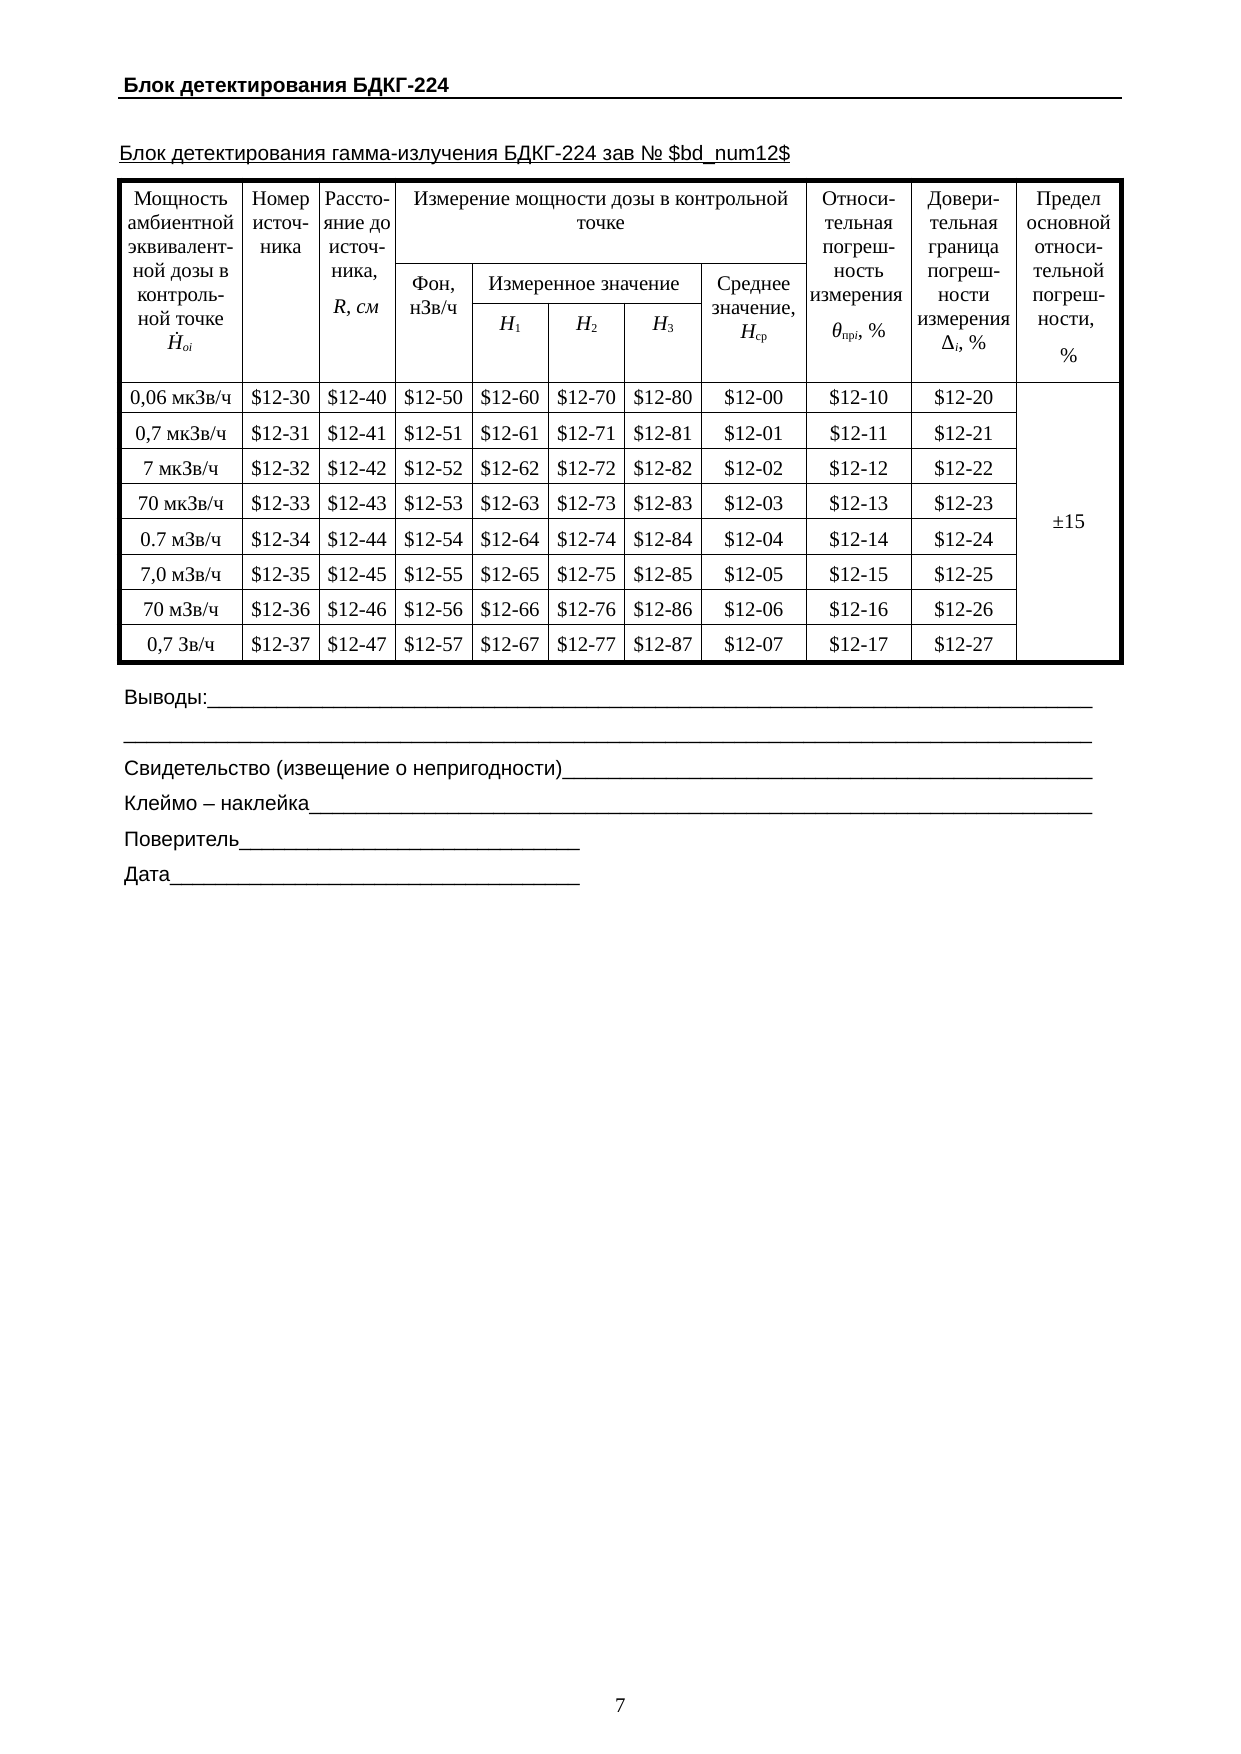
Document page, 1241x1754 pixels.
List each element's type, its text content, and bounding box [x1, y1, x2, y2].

table_cell $12-20 [912, 383, 1016, 412]
table_cell $12-65 [473, 555, 548, 589]
table_cell $12-70 [549, 383, 624, 412]
table_cell $12-02 [702, 449, 806, 483]
table_cell $12-86 [625, 590, 701, 624]
table_cell $12-77 [549, 625, 624, 659]
table_cell 70 мкЗв/ч [122, 484, 242, 518]
table_cell $12-44 [320, 519, 395, 553]
table_cell $12-03 [702, 484, 806, 518]
table_cell $12-67 [473, 625, 548, 659]
table_cell $12-71 [549, 413, 624, 448]
table_cell $12-06 [702, 590, 806, 624]
table_cell $12-55 [396, 555, 472, 589]
table_cell $12-41 [320, 413, 395, 448]
table_cell $12-43 [320, 484, 395, 518]
table_cell Относи-тельная погреш-ность измерения θпрi, % [807, 183, 911, 382]
table_cell $12-63 [473, 484, 548, 518]
table_cell $12-30 [243, 383, 319, 412]
table_cell $12-45 [320, 555, 395, 589]
table_cell Измерение мощности дозы в контрольной точке [396, 183, 806, 263]
table_cell Свидетельство (извещение о непригодности) [118, 750, 1122, 785]
table_cell $12-36 [243, 590, 319, 624]
table_cell Фон, нЗв/ч [396, 264, 472, 382]
table_cell 0,7 мкЗв/ч [122, 413, 242, 448]
table_cell $12-56 [396, 590, 472, 624]
table_cell $12-31 [243, 413, 319, 448]
table_cell 0,06 мкЗв/ч [122, 383, 242, 412]
table_cell $12-15 [807, 555, 911, 589]
table_cell H2 [549, 304, 624, 382]
table_cell $12-51 [396, 413, 472, 448]
table_cell $12-00 [702, 383, 806, 412]
table_cell $12-72 [549, 449, 624, 483]
table_cell $12-42 [320, 449, 395, 483]
table_cell $12-81 [625, 413, 701, 448]
table_cell $12-73 [549, 484, 624, 518]
table_cell $12-04 [702, 519, 806, 553]
table_cell Измеренное значение [473, 264, 701, 303]
table_cell $12-25 [912, 555, 1016, 589]
table_cell $12-10 [807, 383, 911, 412]
table_cell Рассто-яние до источ-ника, R, см [320, 183, 395, 382]
table_cell $12-76 [549, 590, 624, 624]
table_cell $12-26 [912, 590, 1016, 624]
table_cell $12-47 [320, 625, 395, 659]
table_cell $12-53 [396, 484, 472, 518]
table_cell Предел основной относи-тельной погреш-ности, % [1017, 183, 1119, 382]
table_cell $12-80 [625, 383, 701, 412]
table_cell H1 [473, 304, 548, 382]
table_cell $12-87 [625, 625, 701, 659]
table_cell $12-32 [243, 449, 319, 483]
table_cell Дата [118, 856, 1122, 892]
table_cell 0,7 Зв/ч [122, 625, 242, 659]
table_cell 7 мкЗв/ч [122, 449, 242, 483]
table_cell Мощность амбиентной эквивалент-ной дозы в контроль-ной точке Ḣoi [122, 183, 242, 382]
table_cell 7,0 мЗв/ч [122, 555, 242, 589]
table_cell $12-60 [473, 383, 548, 412]
table_cell $12-16 [807, 590, 911, 624]
table_cell $12-35 [243, 555, 319, 589]
table_cell 0.7 мЗв/ч [122, 519, 242, 553]
table_cell Среднее значение, Hср [702, 264, 806, 382]
table_cell $12-21 [912, 413, 1016, 448]
table_cell Довери-тельная граница погреш-ности измерения Δi, % [912, 183, 1016, 382]
table_cell H3 [625, 304, 701, 382]
table_cell $12-57 [396, 625, 472, 659]
table_cell $12-12 [807, 449, 911, 483]
table_cell $12-01 [702, 413, 806, 448]
table_cell $12-13 [807, 484, 911, 518]
table_cell $12-07 [702, 625, 806, 659]
table_cell $12-46 [320, 590, 395, 624]
table_header Блок детектирования гамма-излучения БДКГ-224 зав № $bd_num12$ [119, 129, 1121, 177]
table_cell $12-82 [625, 449, 701, 483]
table_cell $12-75 [549, 555, 624, 589]
table_cell $12-54 [396, 519, 472, 553]
table_cell $12-66 [473, 590, 548, 624]
table_cell $12-11 [807, 413, 911, 448]
table_cell $12-33 [243, 484, 319, 518]
table_cell $12-23 [912, 484, 1016, 518]
table_cell $12-14 [807, 519, 911, 553]
table_cell $12-50 [396, 383, 472, 412]
table_cell $12-62 [473, 449, 548, 483]
table_cell [118, 715, 1122, 750]
table_cell $12-52 [396, 449, 472, 483]
table_cell $12-27 [912, 625, 1016, 659]
table_cell $12-84 [625, 519, 701, 553]
table_cell $12-85 [625, 555, 701, 589]
table_cell $12-61 [473, 413, 548, 448]
table_cell $12-22 [912, 449, 1016, 483]
table_cell $12-74 [549, 519, 624, 553]
table_cell $12-64 [473, 519, 548, 553]
table_cell ±15 [1017, 383, 1119, 659]
table_cell Поверитель [118, 821, 1122, 856]
table_cell 70 мЗв/ч [122, 590, 242, 624]
table_cell $12-17 [807, 625, 911, 659]
table_cell $12-83 [625, 484, 701, 518]
table_cell $12-05 [702, 555, 806, 589]
table_cell $12-40 [320, 383, 395, 412]
table_header Выводы: [118, 679, 1122, 714]
table_cell $12-24 [912, 519, 1016, 553]
table_cell $12-34 [243, 519, 319, 553]
table_cell Номер источ-ника [243, 183, 319, 382]
table_cell Клеймо – наклейка [118, 785, 1122, 821]
table_cell $12-37 [243, 625, 319, 659]
